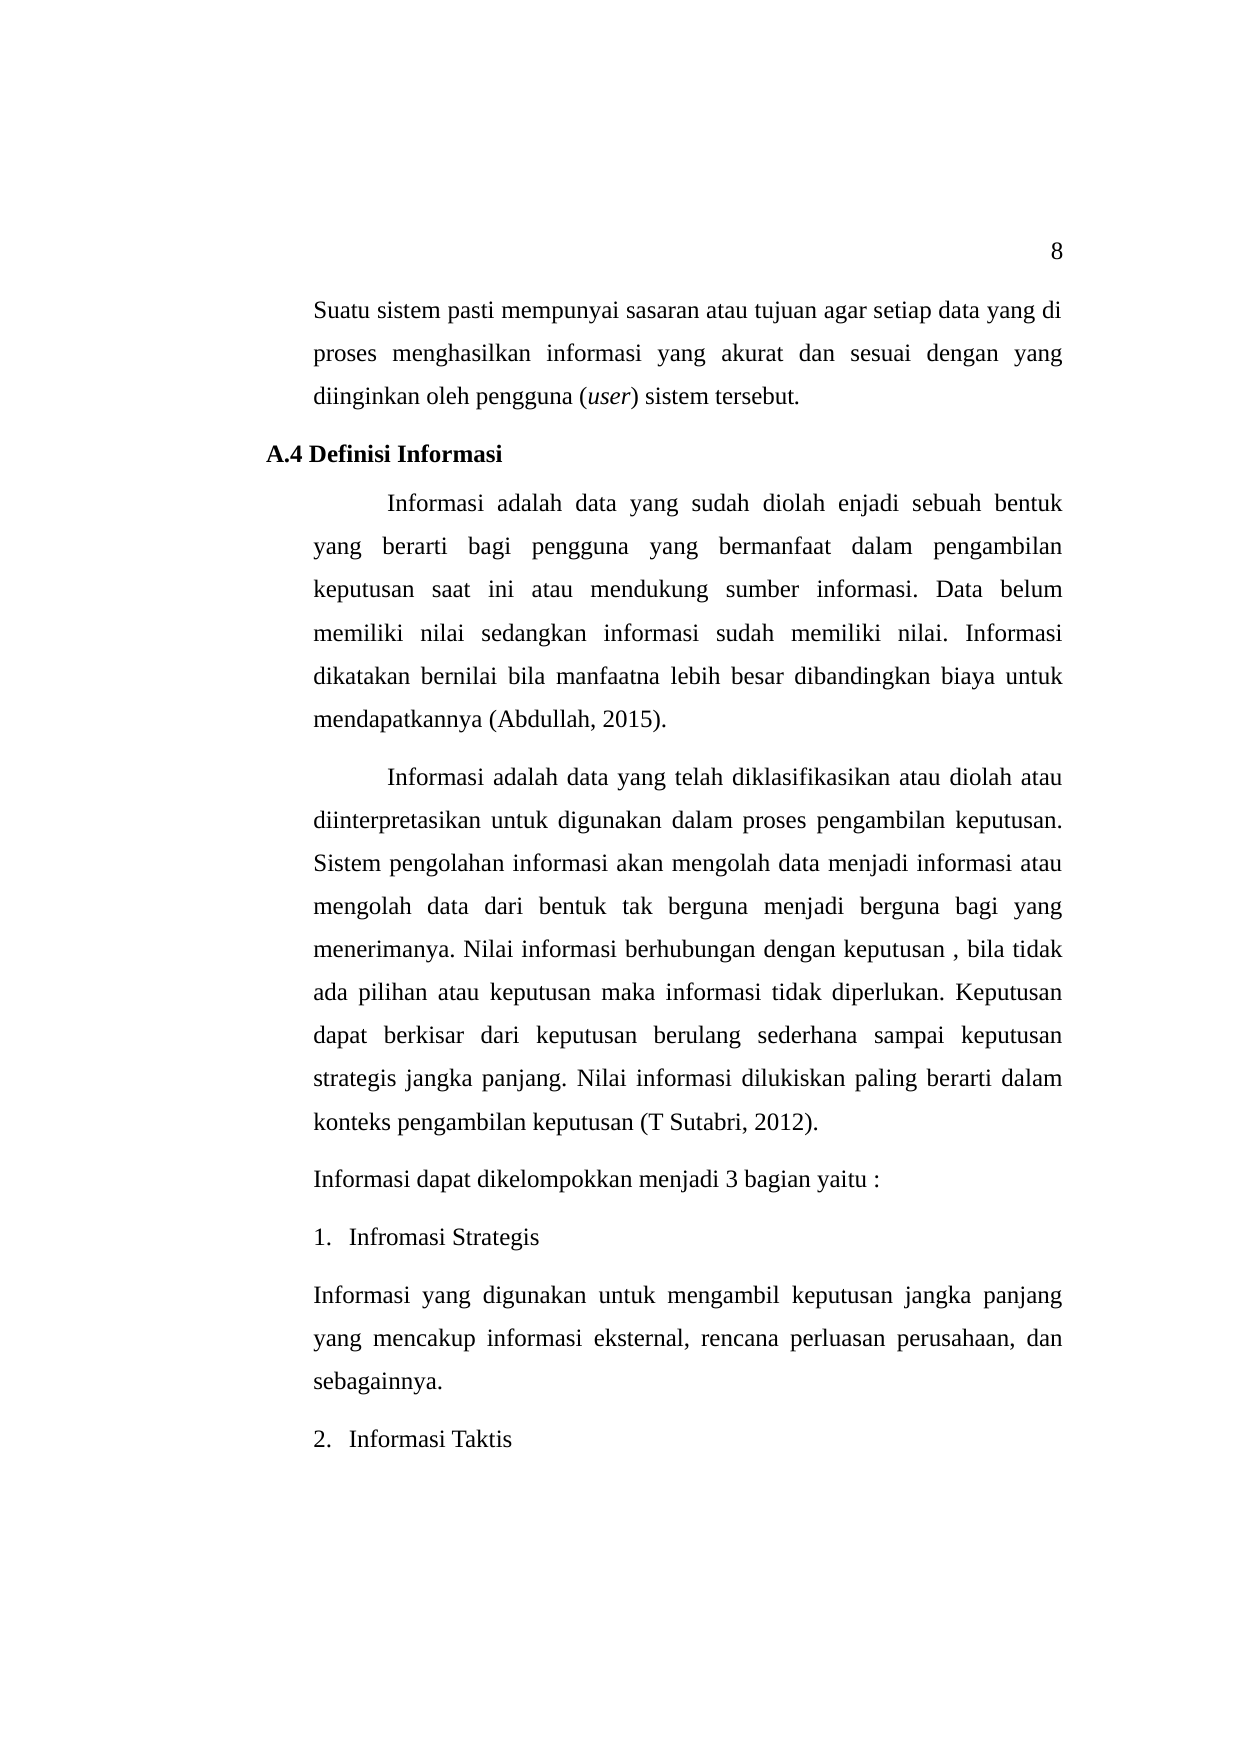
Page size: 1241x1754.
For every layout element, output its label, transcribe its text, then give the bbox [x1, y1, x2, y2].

text Suatu sistem pasti mempunyai sasaran atau tujuan agar setiap data yang di proses menghasilkan informasi yang akurat dan sesuai dengan yang diinginkan oleh pengguna (user) sistem tersebut. [313, 295, 1063, 410]
text Informasi dapat dikelompokkan menjadi 3 bagian yaitu : [313, 1164, 1063, 1193]
text Informasi adalah data yang telah diklasifikasikan atau diolah atau diinterpretasikan untuk digunakan dalam proses pengambilan keputusan. Sistem pengolahan informasi akan mengolah data menjadi informasi atau mengolah data dari bentuk tak berguna menjadi berguna bagi yang menerimanya. Nilai informasi berhubungan dengan keputusan , bila tidak ada pilihan atau keputusan maka informasi tidak diperlukan. Keputusan dapat berkisar dari keputusan berulang sederhana sampai keputusan strategis jangka panjang. Nilai informasi dilukiskan paling berarti dalam konteks pengambilan keputusan (T Sutabri, 2012). [313, 762, 1063, 1135]
text Informasi yang digunakan untuk mengambil keputusan jangka panjang yang mencakup informasi eksternal, rencana perluasan perusahaan, dan sebagainnya. [313, 1280, 1063, 1395]
list Infromasi Strategis [313, 1222, 1063, 1251]
text A.4 Definisi Informasi [266, 439, 1063, 468]
list Informasi Taktis [313, 1424, 1063, 1452]
text Informasi adalah data yang sudah diolah enjadi sebuah bentuk yang berarti bagi pengguna yang bermanfaat dalam pengambilan keputusan saat ini atau mendukung sumber informasi. Data belum memiliki nilai sedangkan informasi sudah memiliki nilai. Informasi dikatakan bernilai bila manfaatna lebih besar dibandingkan biaya untuk mendapatkannya (Abdullah, 2015). [313, 488, 1063, 733]
